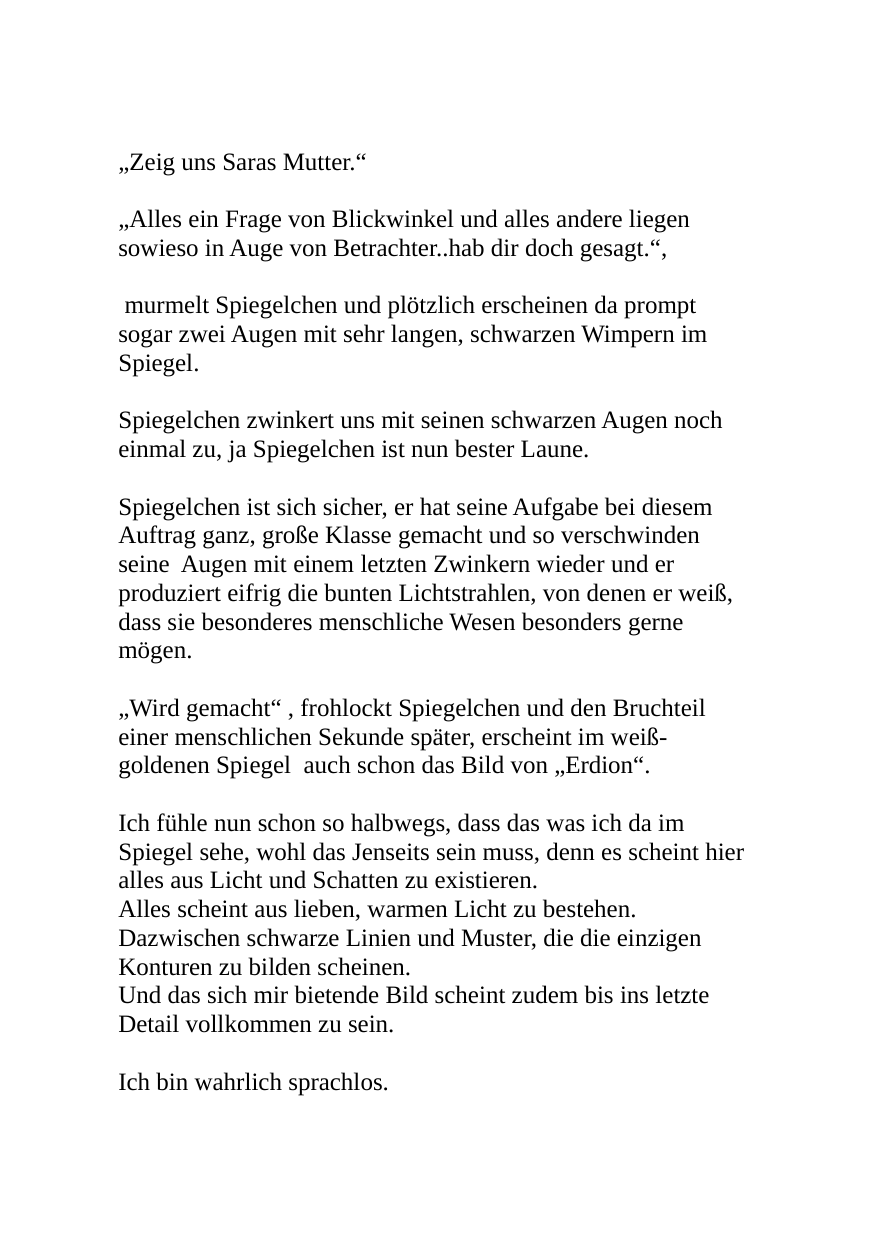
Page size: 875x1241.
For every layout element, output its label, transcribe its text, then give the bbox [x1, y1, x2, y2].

text „Zeig uns Saras Mutter.“ [118, 147, 756, 176]
text „Wird gemacht“ , frohlockt Spiegelchen und den Bruchteil einer menschlichen Sekunde später, erscheint im weiß-goldenen Spiegel auch schon das Bild von „Erdion“. [118, 693, 756, 779]
text Alles scheint aus lieben, warmen Licht zu bestehen. [118, 894, 756, 923]
text Dazwischen schwarze Linien und Muster, die die einzigen Konturen zu bilden scheinen. [118, 923, 756, 981]
text Ich fühle nun schon so halbwegs, dass das was ich da im Spiegel sehe, wohl das Jenseits sein muss, denn es scheint hier alles aus Licht und Schatten zu existieren. [118, 808, 756, 894]
text „Alles ein Frage von Blickwinkel und alles andere liegen sowieso in Auge von Betrachter..hab dir doch gesagt.“, [118, 204, 756, 262]
text Spiegelchen ist sich sicher, er hat seine Aufgabe bei diesem Auftrag ganz, große Klasse gemacht und so verschwinden seine Augen mit einem letzten Zwinkern wieder und er produziert eifrig die bunten Lichtstrahlen, von denen er weiß, dass sie besonderes menschliche Wesen besonders gerne mögen. [118, 492, 756, 664]
text Und das sich mir bietende Bild scheint zudem bis ins letzte Detail vollkommen zu sein. [118, 981, 756, 1038]
text murmelt Spiegelchen und plötzlich erscheinen da prompt sogar zwei Augen mit sehr langen, schwarzen Wimpern im Spiegel. [118, 291, 756, 377]
text Ich bin wahrlich sprachlos. [118, 1067, 756, 1096]
text Spiegelchen zwinkert uns mit seinen schwarzen Augen noch einmal zu, ja Spiegelchen ist nun bester Laune. [118, 406, 756, 463]
